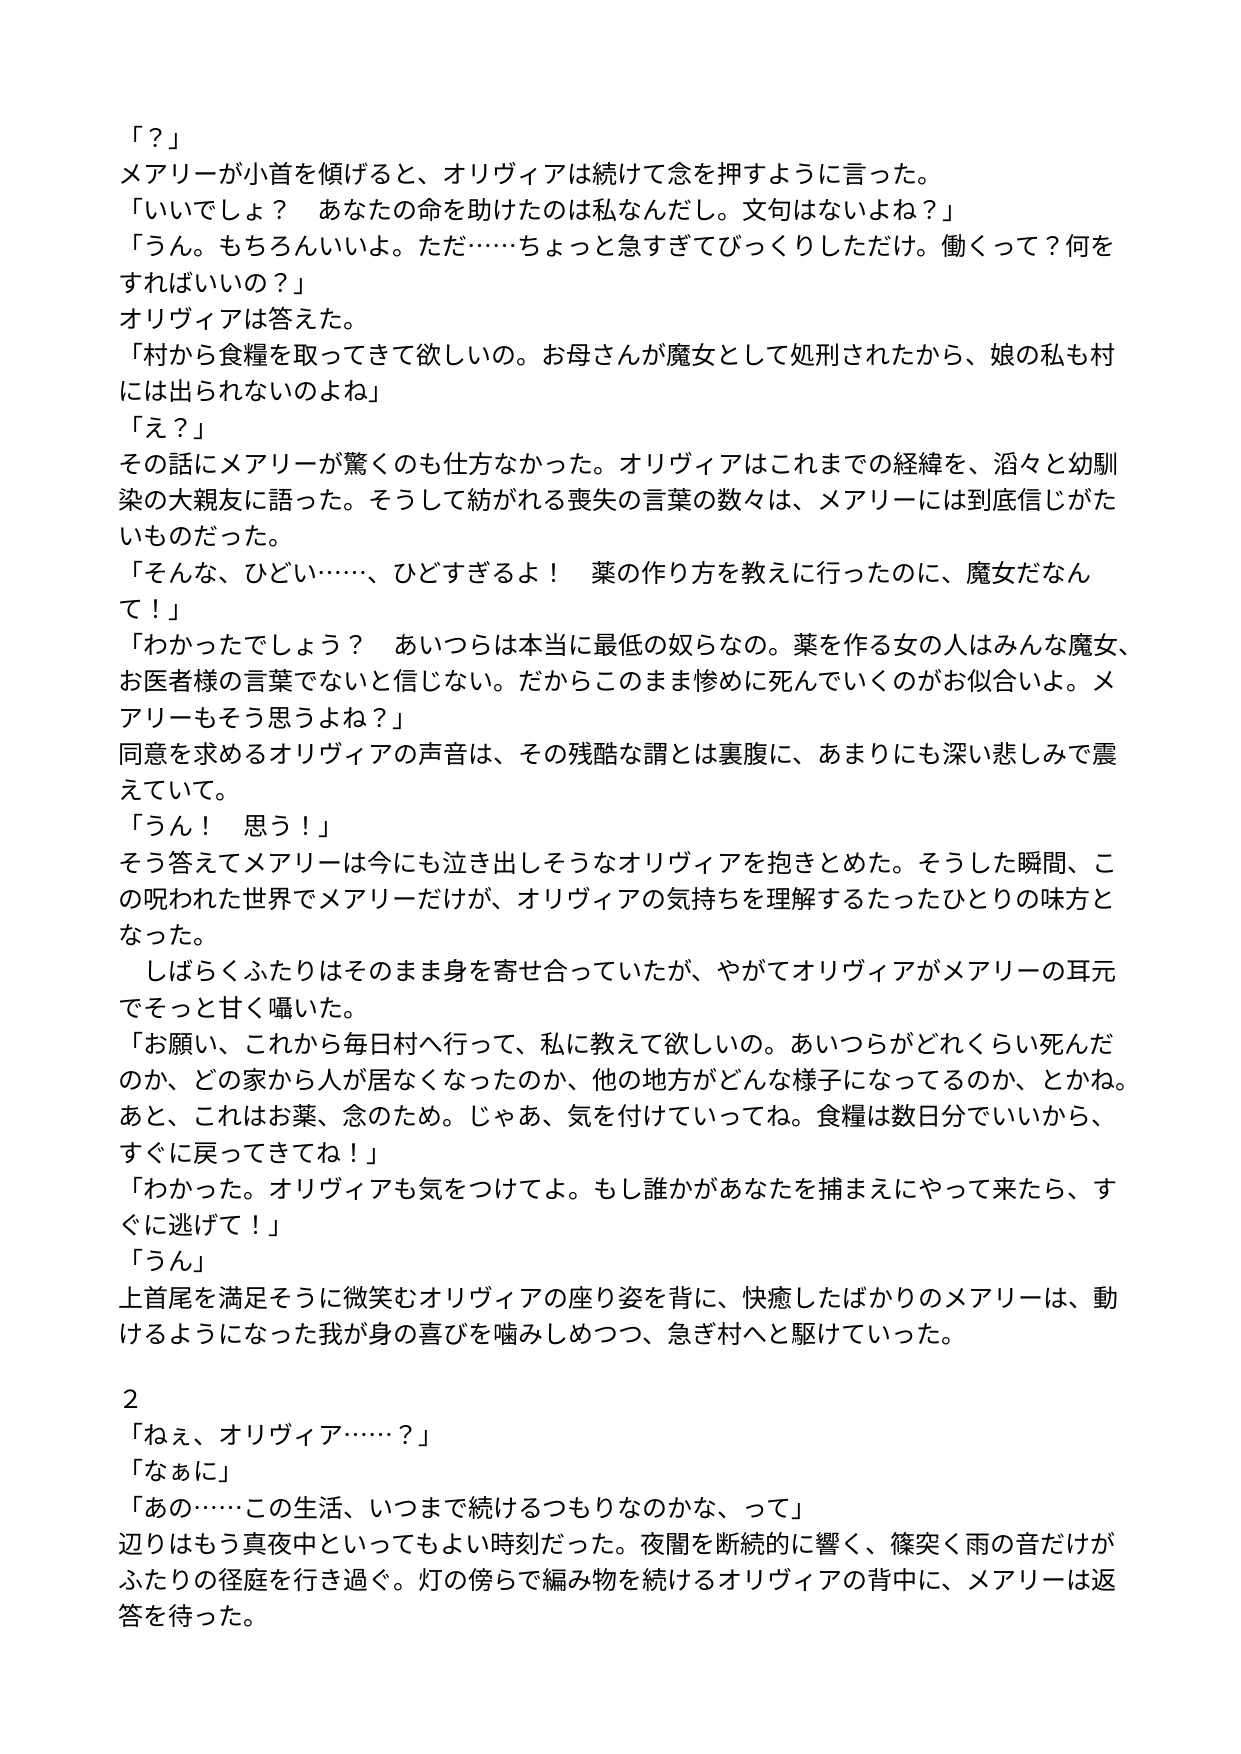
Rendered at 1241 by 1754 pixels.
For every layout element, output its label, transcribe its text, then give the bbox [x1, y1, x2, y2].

text 上首尾を満足そうに微笑むオリヴィアの座り姿を背に、快癒したばかりのメアリーは、動けるようになった我が身の喜びを噛みしめつつ、急ぎ村へと駆けていった。 [118, 1278, 1122, 1351]
text 「え？」 [118, 408, 1122, 444]
text 「わかった。オリヴィアも気をつけてよ。もし誰かがあなたを捕まえにやって来たら、すぐに逃げて！」 [118, 1169, 1122, 1242]
text 「いいでしょ？ あなたの命を助けたのは私なんだし。文句はないよね？」 [118, 191, 1122, 227]
text しばらくふたりはそのまま身を寄せ合っていたが、やがてオリヴィアがメアリーの耳元でそっと甘く囁いた。 [118, 952, 1122, 1024]
text 「？」 [118, 118, 1122, 154]
text ２ [118, 1379, 1122, 1416]
text 「うん！ 思う！」 [118, 807, 1122, 843]
text 「あの……この生活、いつまで続けるつもりなのかな、って」 [118, 1488, 1122, 1524]
text 「なぁに」 [118, 1452, 1122, 1488]
text 「ねぇ、オリヴィア……？」 [118, 1416, 1122, 1452]
text 「うん」 [118, 1242, 1122, 1278]
text 同意を求めるオリヴィアの声音は、その残酷な謂とは裏腹に、あまりにも深い悲しみで震えていて。 [118, 734, 1122, 807]
text 「そんな、ひどい……、ひどすぎるよ！ 薬の作り方を教えに行ったのに、魔女だなんて！」 [118, 553, 1122, 626]
text 「お願い、これから毎日村へ行って、私に教えて欲しいの。あいつらがどれくらい死んだのか、どの家から人が居なくなったのか、他の地方がどんな様子になってるのか、とかね。あと、これはお薬、念のため。じゃあ、気を付けていってね。食糧は数日分でいいから、すぐに戻ってきてね！」 [118, 1024, 1122, 1169]
text その話にメアリーが驚くのも仕方なかった。オリヴィアはこれまでの経緯を、滔々と幼馴染の大親友に語った。そうして紡がれる喪失の言葉の数々は、メアリーには到底信じがたいものだった。 [118, 444, 1122, 553]
text メアリーが小首を傾げると、オリヴィアは続けて念を押すように言った。 [118, 154, 1122, 191]
text 「うん。もちろんいいよ。ただ……ちょっと急すぎてびっくりしただけ。働くって？何をすればいいの？」 [118, 227, 1122, 299]
text そう答えてメアリーは今にも泣き出しそうなオリヴィアを抱きとめた。そうした瞬間、この呪われた世界でメアリーだけが、オリヴィアの気持ちを理解するたったひとりの味方となった。 [118, 843, 1122, 952]
text 辺りはもう真夜中といってもよい時刻だった。夜闇を断続的に響く、篠突く雨の音だけがふたりの径庭を行き過ぐ。灯の傍らで編み物を続けるオリヴィアの背中に、メアリーは返答を待った。 [118, 1524, 1122, 1633]
text オリヴィアは答えた。 [118, 299, 1122, 336]
text 「わかったでしょう？ あいつらは本当に最低の奴らなの。薬を作る女の人はみんな魔女、お医者様の言葉でないと信じない。だからこのまま惨めに死んでいくのがお似合いよ。メアリーもそう思うよね？」 [118, 626, 1122, 734]
text 「村から食糧を取ってきて欲しいの。お母さんが魔女として処刑されたから、娘の私も村には出られないのよね」 [118, 336, 1122, 408]
